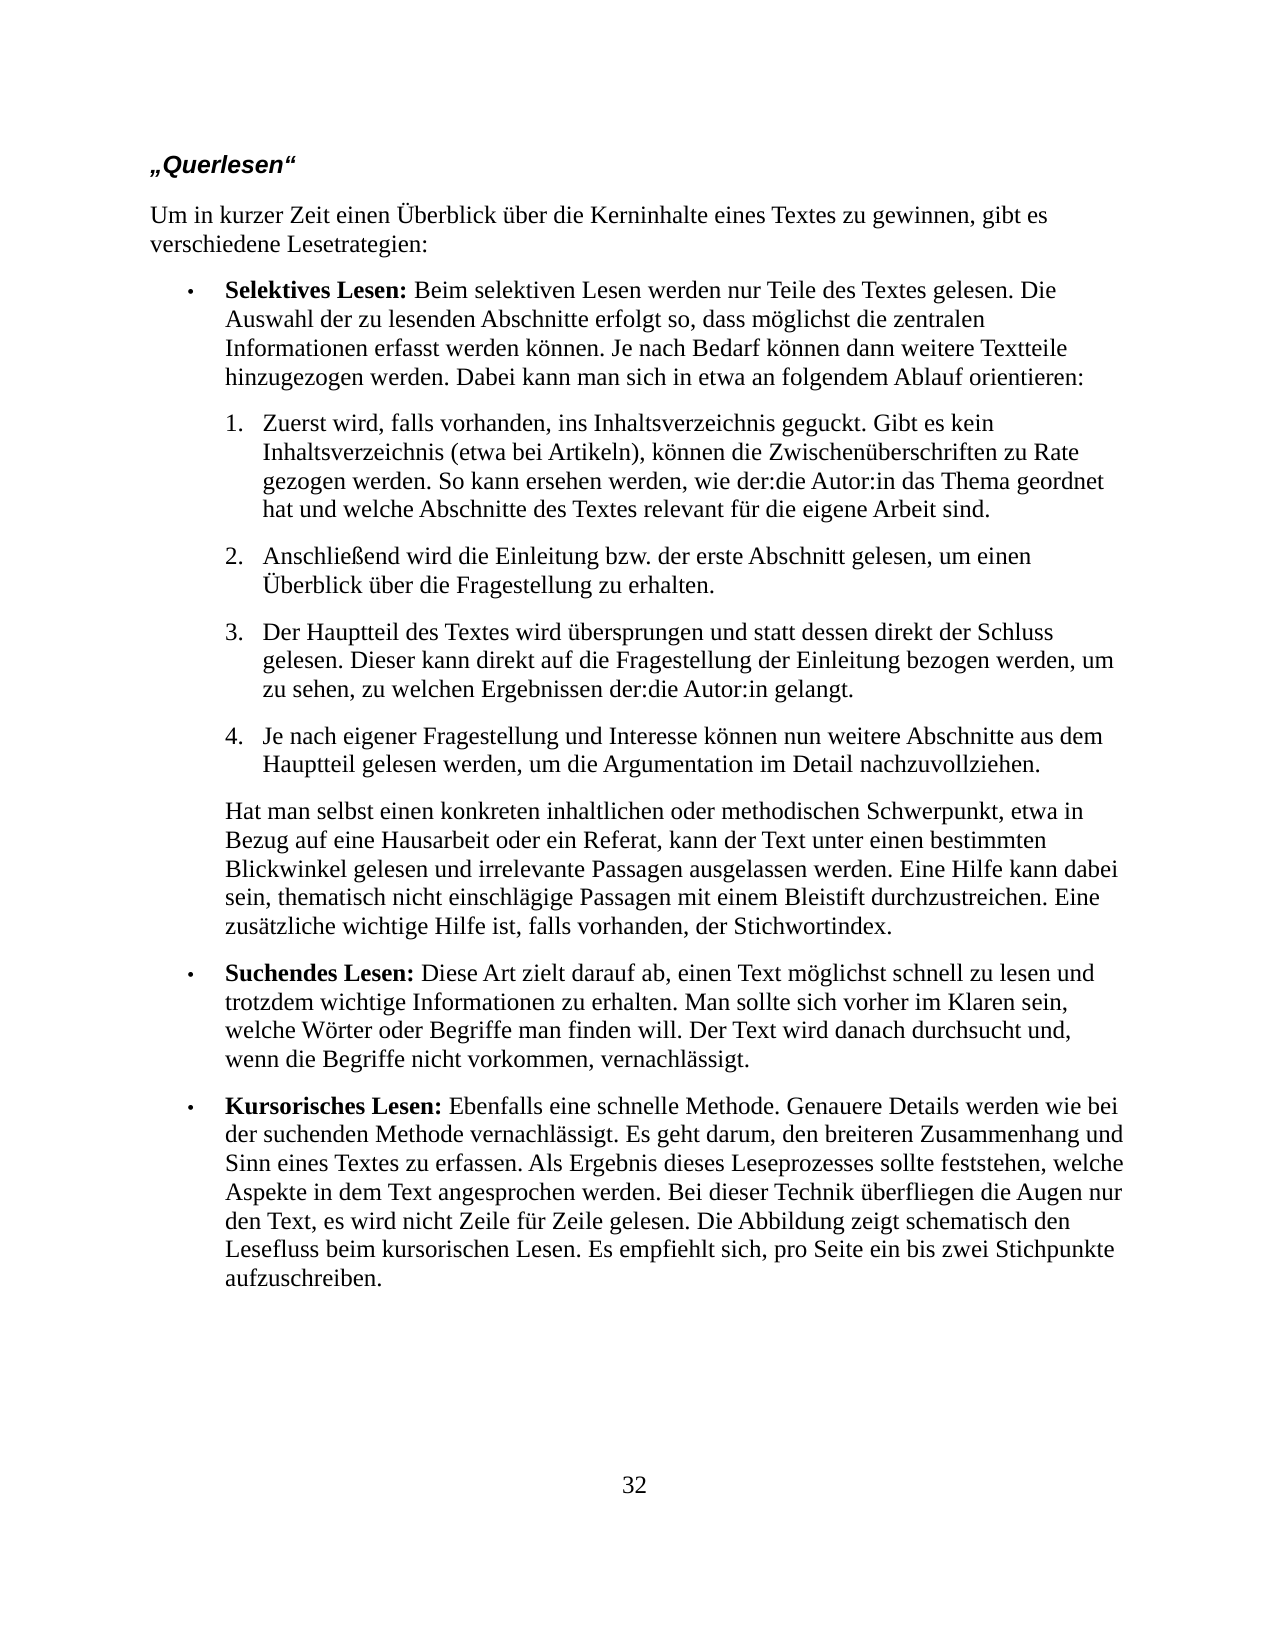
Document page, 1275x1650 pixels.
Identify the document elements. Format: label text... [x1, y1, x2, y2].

list Zuerst wird, falls vorhanden, ins Inhaltsverzeichnis geguckt. Gibt es kein Inhaltsverzeichnis (etwa bei Artikeln), können die Zwischenüberschriften zu Rate gezogen werden. So kann ersehen werden, wie der:die Autor:in das Thema geordnet hat und welche Abschnitte des Textes relevant für die eigene Arbeit sind. [225, 408, 1125, 523]
subtitle „Querlesen“ [150, 150, 1125, 178]
list Kursorisches Lesen: Ebenfalls eine schnelle Methode. Genauere Details werden wie bei der suchenden Methode vernachlässigt. Es geht darum, den breiteren Zusammenhang und Sinn eines Textes zu erfassen. Als Ergebnis dieses Leseprozesses sollte feststehen, welche Aspekte in dem Text angesprochen werden. Bei dieser Technik überfliegen die Augen nur den Text, es wird nicht Zeile für Zeile gelesen. Die Abbildung zeigt schematisch den Lesefluss beim kursorischen Lesen. Es empfiehlt sich, pro Seite ein bis zwei Stichpunkte aufzuschreiben. [187, 1091, 1125, 1292]
list Je nach eigener Fragestellung und Interesse können nun weitere Abschnitte aus dem Hauptteil gelesen werden, um die Argumentation im Detail nachzuvollziehen. [225, 721, 1125, 778]
list Anschließend wird die Einleitung bzw. der erste Abschnitt gelesen, um einen Überblick über die Fragestellung zu erhalten. [225, 541, 1125, 599]
text Um in kurzer Zeit einen Überblick über die Kerninhalte eines Textes zu gewinnen, gibt es verschiedene Lesetrategien: [150, 200, 1125, 257]
list Hat man selbst einen konkreten inhaltlichen oder methodischen Schwerpunkt, etwa in Bezug auf eine Hausarbeit oder ein Referat, kann der Text unter einen bestimmten Blickwinkel gelesen und irrelevante Passagen ausgelassen werden. Eine Hilfe kann dabei sein, thematisch nicht einschlägige Passagen mit einem Bleistift durchzustreichen. Eine zusätzliche wichtige Hilfe ist, falls vorhanden, der Stichwortindex. [187, 796, 1125, 940]
list Der Hauptteil des Textes wird übersprungen und statt dessen direkt der Schluss gelesen. Dieser kann direkt auf die Fragestellung der Einleitung bezogen werden, um zu sehen, zu welchen Ergebnissen der:die Autor:in gelangt. [225, 617, 1125, 703]
list Selektives Lesen: Beim selektiven Lesen werden nur Teile des Textes gelesen. Die Auswahl der zu lesenden Abschnitte erfolgt so, dass möglichst die zentralen Informationen erfasst werden können. Je nach Bedarf können dann weitere Textteile hinzugezogen werden. Dabei kann man sich in etwa an folgendem Ablauf orientieren: [187, 275, 1125, 390]
list Suchendes Lesen: Diese Art zielt darauf ab, einen Text möglichst schnell zu lesen und trotzdem wichtige Informationen zu erhalten. Man sollte sich vorher im Klaren sein, welche Wörter oder Begriffe man finden will. Der Text wird danach durchsucht und, wenn die Begriffe nicht vorkommen, vernachlässigt. [187, 958, 1125, 1073]
